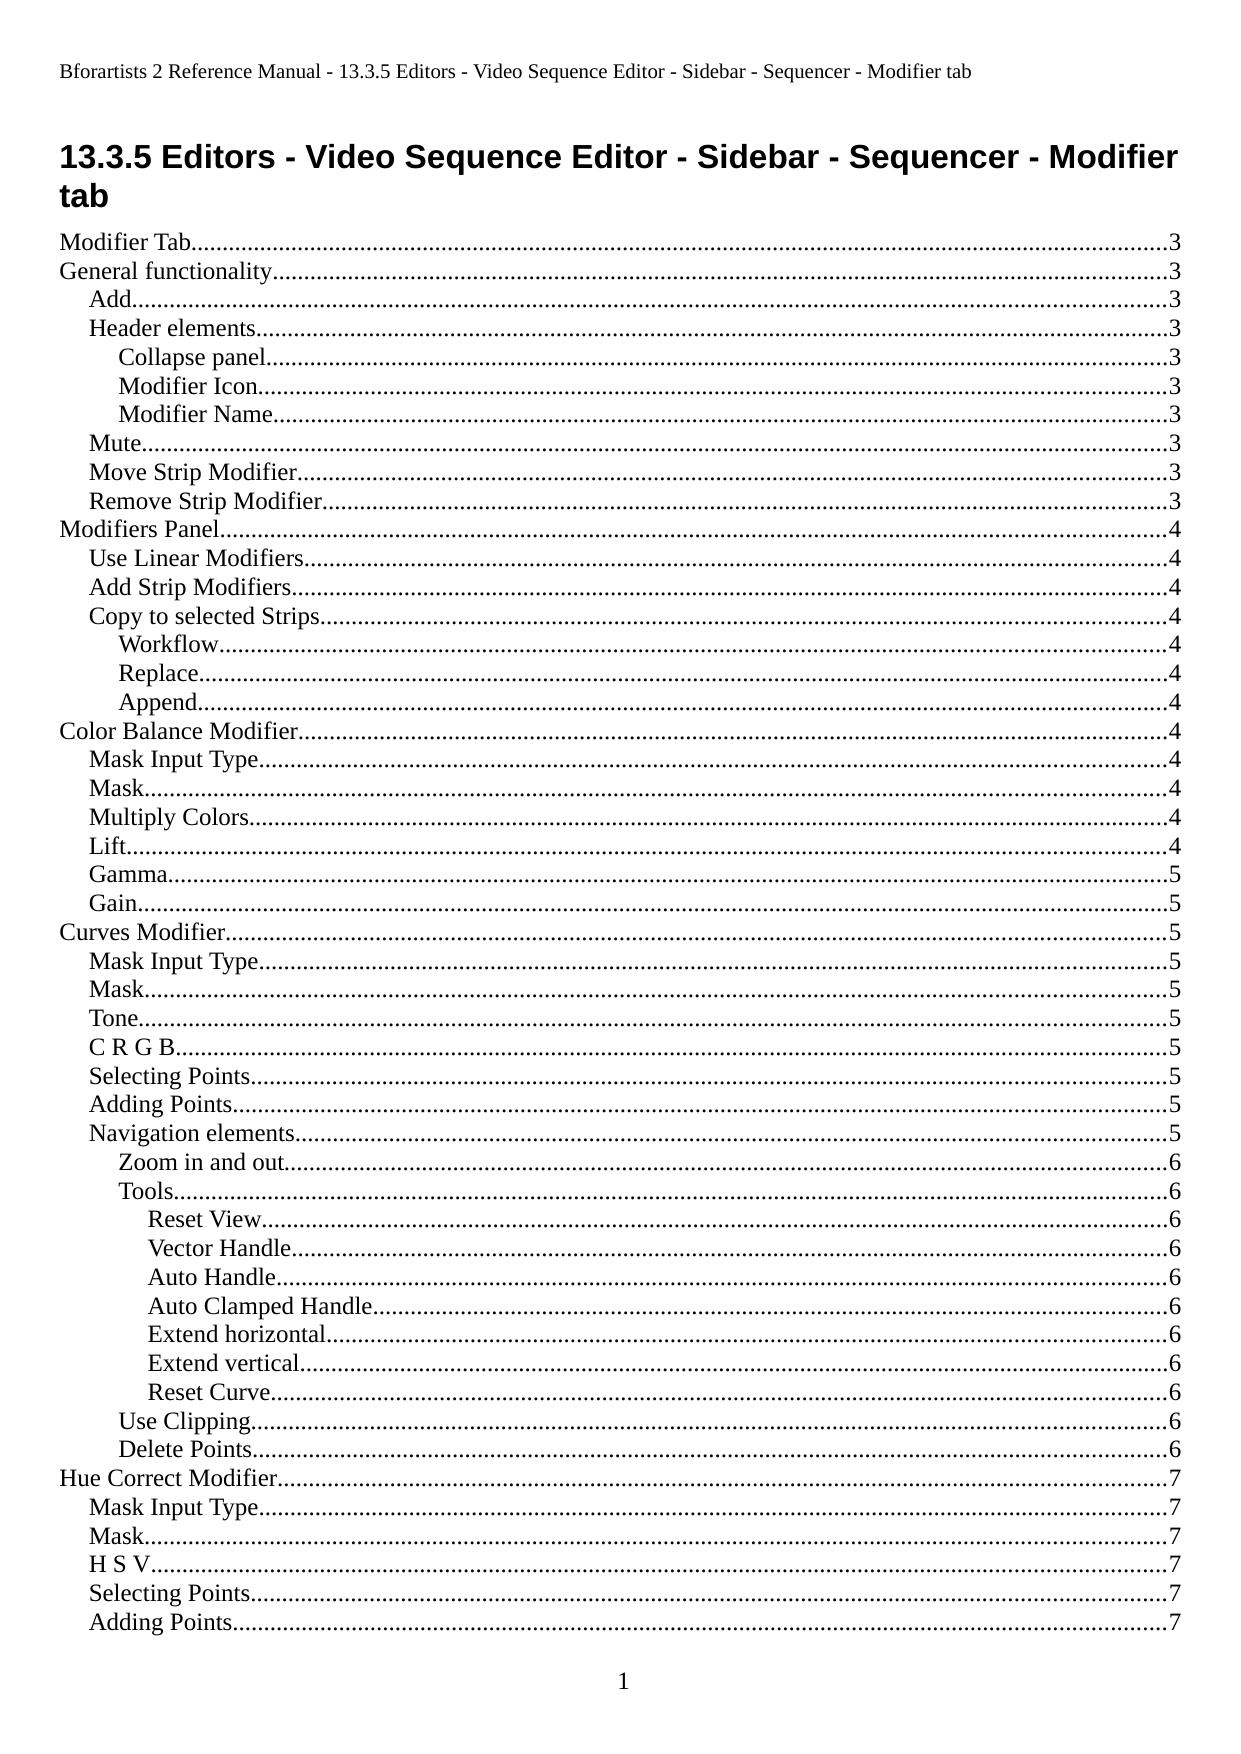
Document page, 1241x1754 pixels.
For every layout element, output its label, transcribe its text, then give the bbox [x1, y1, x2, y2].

text Selecting Points 7 [88, 1578, 1181, 1607]
text Mute 3 [88, 428, 1181, 457]
text Gamma 5 [88, 859, 1181, 888]
text Zoom in and out 6 [118, 1147, 1181, 1176]
subtitle 13.3.5 Editors - Video Sequence Editor - Sidebar - Sequencer - Modifier tab [59, 138, 1181, 214]
text Adding Points 7 [88, 1607, 1181, 1636]
text Vector Handle 6 [147, 1233, 1181, 1262]
text Workflow 4 [118, 629, 1181, 658]
text Move Strip Modifier 3 [88, 457, 1181, 486]
text Reset View 6 [147, 1204, 1181, 1233]
text Append 4 [118, 687, 1181, 716]
text Add 3 [88, 284, 1181, 313]
text Use Clipping 6 [118, 1406, 1181, 1434]
text Lift 4 [88, 831, 1181, 859]
text Color Balance Modifier 4 [59, 716, 1181, 744]
text Gain 5 [88, 888, 1181, 917]
text Mask 5 [88, 974, 1181, 1003]
text Remove Strip Modifier 3 [88, 486, 1181, 514]
text Add Strip Modifiers 4 [88, 572, 1181, 601]
text Modifier Tab 3 [59, 227, 1181, 256]
text Hue Correct Modifier 7 [59, 1463, 1181, 1492]
text Mask 4 [88, 773, 1181, 802]
text Mask 7 [88, 1521, 1181, 1549]
text Tools 6 [118, 1176, 1181, 1204]
text General functionality 3 [59, 256, 1181, 284]
text Use Linear Modifiers 4 [88, 543, 1181, 572]
text Delete Points 6 [118, 1434, 1181, 1463]
text Collapse panel 3 [118, 342, 1181, 371]
text Mask Input Type 7 [88, 1492, 1181, 1521]
text Modifier Icon 3 [118, 371, 1181, 399]
text Modifiers Panel 4 [59, 514, 1181, 543]
text Adding Points 5 [88, 1089, 1181, 1118]
text Multiply Colors 4 [88, 802, 1181, 831]
text Selecting Points 5 [88, 1061, 1181, 1089]
text Copy to selected Strips 4 [88, 601, 1181, 629]
text C R G B 5 [88, 1032, 1181, 1061]
text H S V 7 [88, 1549, 1181, 1578]
text Auto Clamped Handle 6 [147, 1291, 1181, 1319]
text Extend vertical 6 [147, 1348, 1181, 1377]
text Tone 5 [88, 1003, 1181, 1032]
text Replace 4 [118, 658, 1181, 687]
text Mask Input Type 5 [88, 946, 1181, 974]
text Extend horizontal 6 [147, 1319, 1181, 1348]
text Header elements 3 [88, 313, 1181, 342]
text Curves Modifier 5 [59, 917, 1181, 946]
text Mask Input Type 4 [88, 744, 1181, 773]
text Modifier Name 3 [118, 399, 1181, 428]
text Reset Curve 6 [147, 1377, 1181, 1406]
text Navigation elements 5 [88, 1118, 1181, 1147]
text Auto Handle 6 [147, 1262, 1181, 1291]
